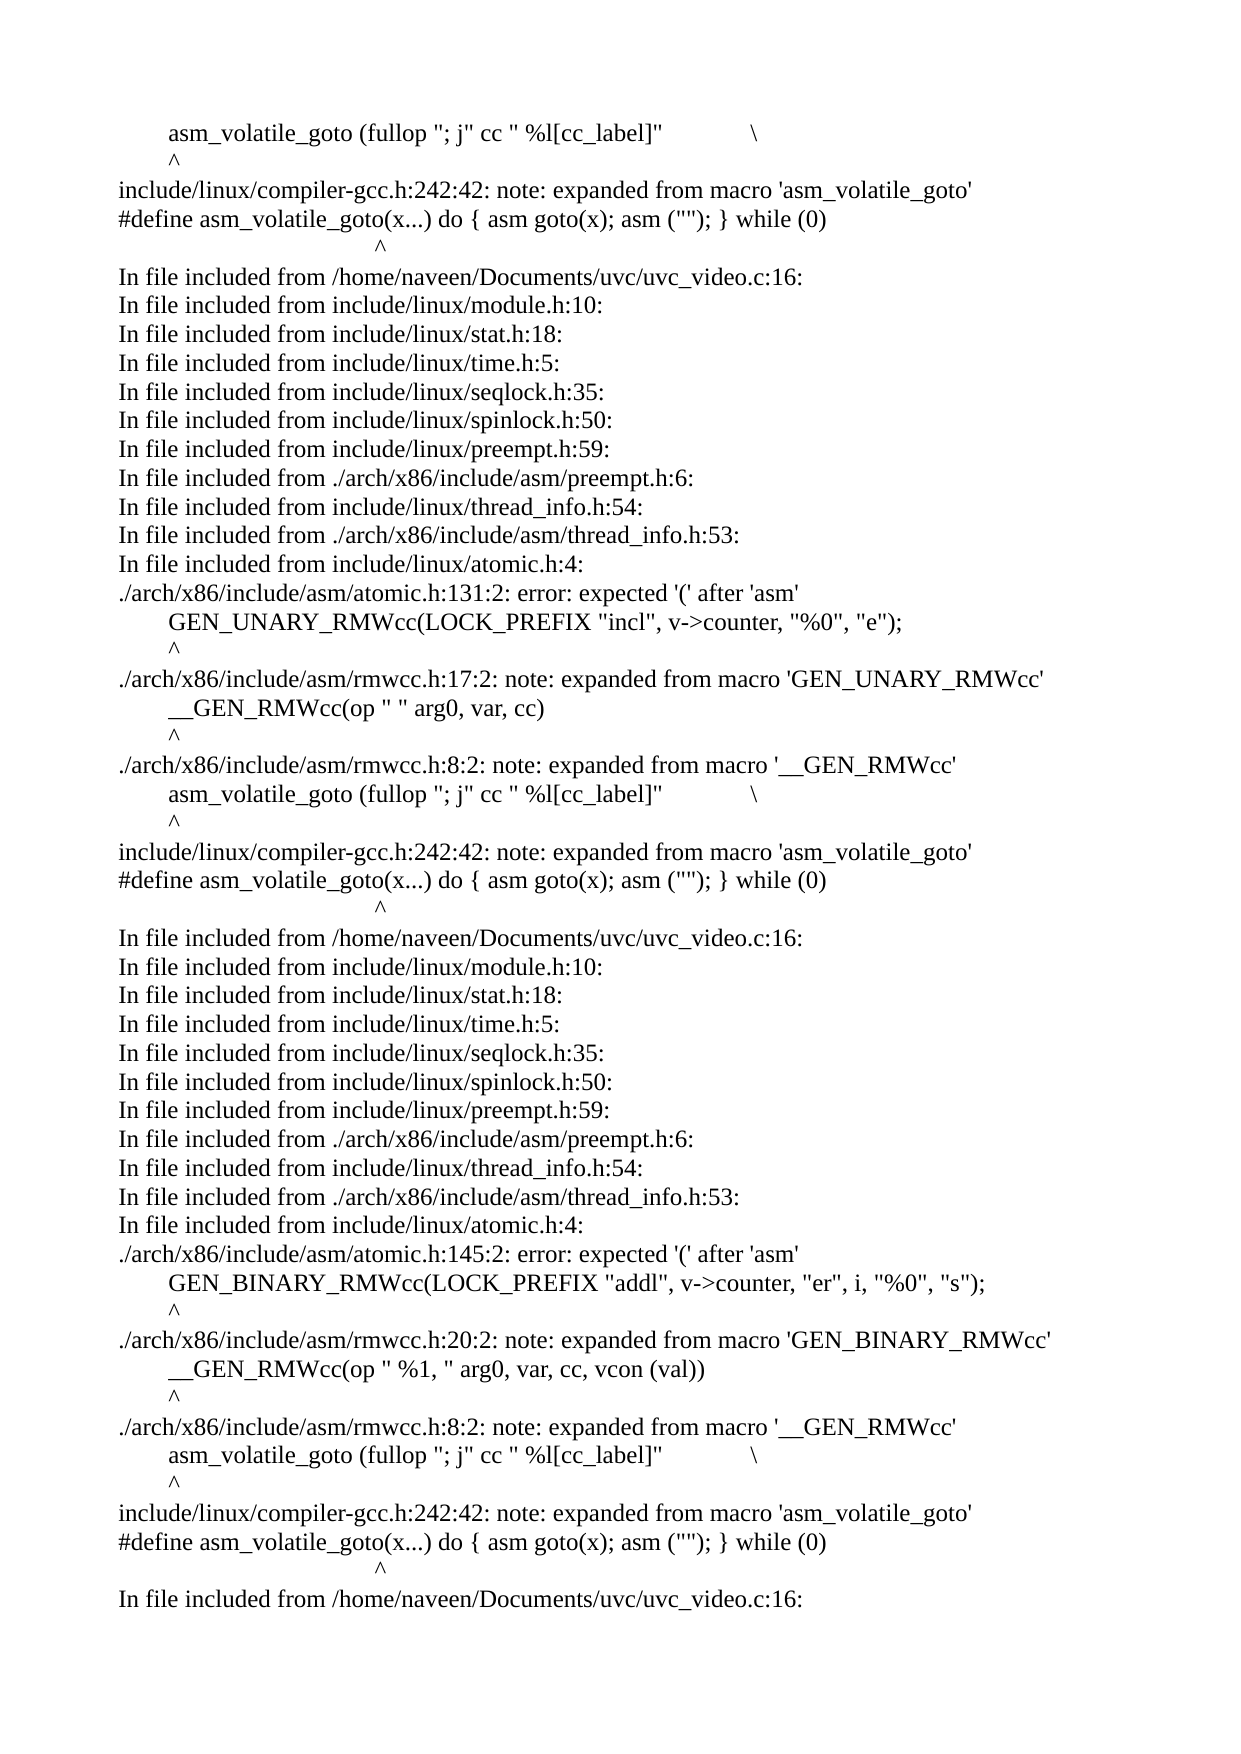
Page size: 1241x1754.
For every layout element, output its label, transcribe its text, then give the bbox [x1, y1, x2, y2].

text ^ [118, 1469, 1122, 1498]
text asm_volatile_goto (fullop "; j" cc " %l[cc_label]" \ [118, 779, 1122, 808]
text ^ [118, 1556, 1122, 1584]
text include/linux/compiler-gcc.h:242:42: note: expanded from macro 'asm_volatile_goto' [118, 176, 1122, 204]
text include/linux/compiler-gcc.h:242:42: note: expanded from macro 'asm_volatile_goto' [118, 837, 1122, 866]
text GEN_BINARY_RMWcc(LOCK_PREFIX "addl", v->counter, "er", i, "%0", "s"); [118, 1268, 1122, 1297]
text In file included from include/linux/seqlock.h:35: [118, 377, 1122, 406]
text In file included from ./arch/x86/include/asm/preempt.h:6: [118, 1124, 1122, 1153]
text In file included from ./arch/x86/include/asm/preempt.h:6: [118, 463, 1122, 492]
text In file included from include/linux/preempt.h:59: [118, 434, 1122, 463]
text In file included from include/linux/module.h:10: [118, 291, 1122, 319]
text asm_volatile_goto (fullop "; j" cc " %l[cc_label]" \ [118, 1441, 1122, 1469]
text In file included from include/linux/stat.h:18: [118, 981, 1122, 1009]
text In file included from ./arch/x86/include/asm/thread_info.h:53: [118, 1182, 1122, 1211]
text ^ [118, 1383, 1122, 1412]
text In file included from include/linux/module.h:10: [118, 952, 1122, 981]
text GEN_UNARY_RMWcc(LOCK_PREFIX "incl", v->counter, "%0", "e"); [118, 607, 1122, 636]
text asm_volatile_goto (fullop "; j" cc " %l[cc_label]" \ [118, 118, 1122, 147]
text In file included from include/linux/atomic.h:4: [118, 549, 1122, 578]
text include/linux/compiler-gcc.h:242:42: note: expanded from macro 'asm_volatile_goto' [118, 1498, 1122, 1527]
text __GEN_RMWcc(op " %1, " arg0, var, cc, vcon (val)) [118, 1354, 1122, 1383]
text In file included from /home/naveen/Documents/uvc/uvc_video.c:16: [118, 1584, 1122, 1613]
text In file included from include/linux/seqlock.h:35: [118, 1038, 1122, 1067]
text In file included from /home/naveen/Documents/uvc/uvc_video.c:16: [118, 923, 1122, 952]
text ./arch/x86/include/asm/atomic.h:145:2: error: expected '(' after 'asm' [118, 1239, 1122, 1268]
text In file included from include/linux/time.h:5: [118, 348, 1122, 377]
text In file included from ./arch/x86/include/asm/thread_info.h:53: [118, 521, 1122, 549]
text In file included from /home/naveen/Documents/uvc/uvc_video.c:16: [118, 262, 1122, 291]
text In file included from include/linux/spinlock.h:50: [118, 406, 1122, 434]
text In file included from include/linux/stat.h:18: [118, 319, 1122, 348]
text In file included from include/linux/preempt.h:59: [118, 1096, 1122, 1124]
text ./arch/x86/include/asm/rmwcc.h:17:2: note: expanded from macro 'GEN_UNARY_RMWcc' [118, 664, 1122, 693]
text ^ [118, 147, 1122, 176]
text ^ [118, 1297, 1122, 1326]
text ./arch/x86/include/asm/rmwcc.h:8:2: note: expanded from macro '__GEN_RMWcc' [118, 1412, 1122, 1441]
text In file included from include/linux/atomic.h:4: [118, 1211, 1122, 1239]
text #define asm_volatile_goto(x...) do { asm goto(x); asm (""); } while (0) [118, 1527, 1122, 1556]
text #define asm_volatile_goto(x...) do { asm goto(x); asm (""); } while (0) [118, 204, 1122, 233]
text ^ [118, 722, 1122, 751]
text __GEN_RMWcc(op " " arg0, var, cc) [118, 693, 1122, 722]
text In file included from include/linux/time.h:5: [118, 1009, 1122, 1038]
text ./arch/x86/include/asm/atomic.h:131:2: error: expected '(' after 'asm' [118, 578, 1122, 607]
text ^ [118, 233, 1122, 262]
text In file included from include/linux/spinlock.h:50: [118, 1067, 1122, 1096]
text #define asm_volatile_goto(x...) do { asm goto(x); asm (""); } while (0) [118, 866, 1122, 894]
text ./arch/x86/include/asm/rmwcc.h:8:2: note: expanded from macro '__GEN_RMWcc' [118, 751, 1122, 779]
text In file included from include/linux/thread_info.h:54: [118, 1153, 1122, 1182]
text ./arch/x86/include/asm/rmwcc.h:20:2: note: expanded from macro 'GEN_BINARY_RMWcc' [118, 1326, 1122, 1354]
text ^ [118, 636, 1122, 664]
text In file included from include/linux/thread_info.h:54: [118, 492, 1122, 521]
text ^ [118, 894, 1122, 923]
text ^ [118, 808, 1122, 837]
